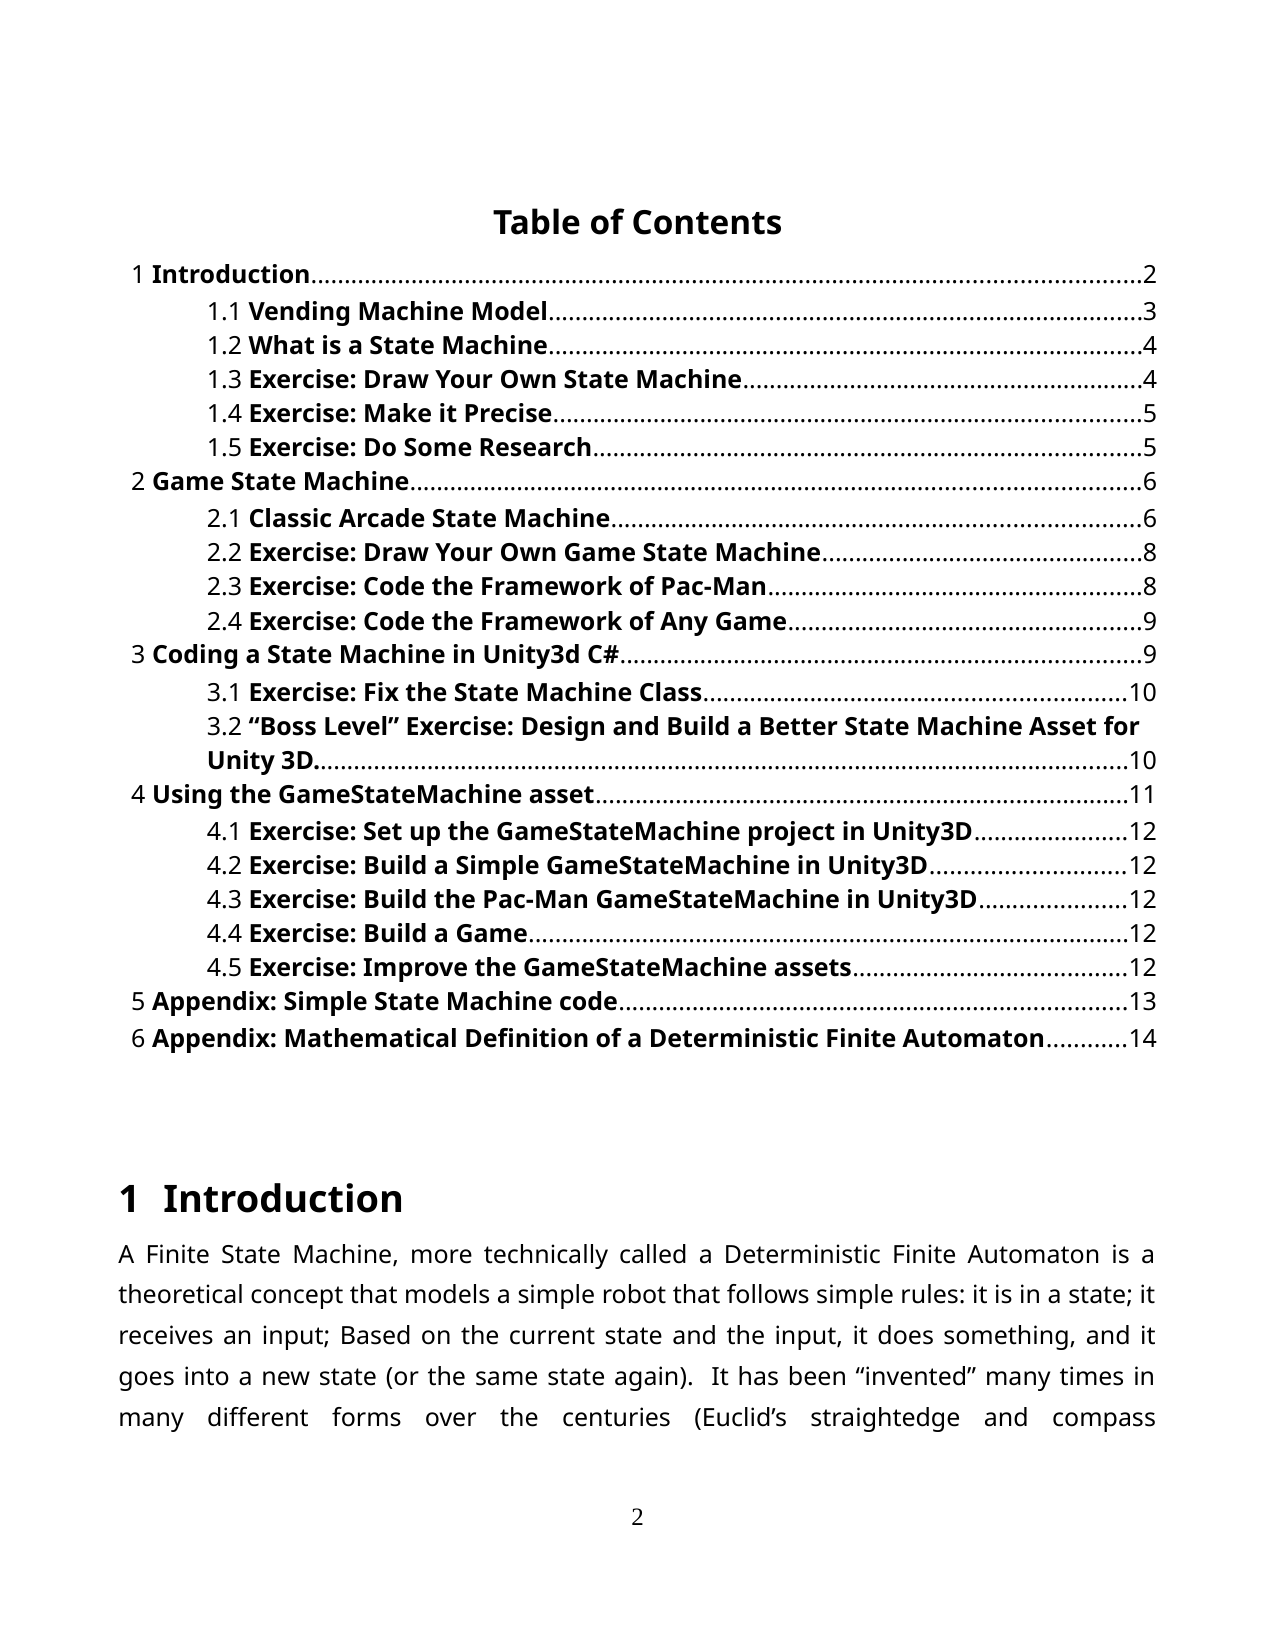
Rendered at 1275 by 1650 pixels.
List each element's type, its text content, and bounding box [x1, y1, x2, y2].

text 1.4 Exercise: Make it Precise 5 [207, 396, 1157, 430]
text 5 Appendix: Simple State Machine code 13 [118, 984, 1157, 1018]
text 1 Introduction 2 [118, 256, 1157, 291]
subtitle Table of Contents [118, 198, 1157, 244]
text 1.1 Vending Machine Model 3 [207, 293, 1157, 328]
text 2.4 Exercise: Code the Framework of Any Game 9 [207, 603, 1157, 637]
text 2.2 Exercise: Draw Your Own Game State Machine 8 [207, 535, 1157, 569]
text 4.1 Exercise: Set up the GameStateMachine project in Unity3D 12 [207, 813, 1157, 848]
text 4.4 Exercise: Build a Game 12 [207, 916, 1157, 950]
text 2 Game State Machine 6 [118, 464, 1157, 498]
text 4.3 Exercise: Build the Pac-Man GameStateMachine in Unity3D 12 [207, 882, 1157, 916]
text 2.1 Classic Arcade State Machine 6 [207, 501, 1157, 535]
text 1.5 Exercise: Do Some Research 5 [207, 430, 1157, 464]
text 6 Appendix: Mathematical Definition of a Deterministic Finite Automaton 14 [118, 1021, 1157, 1055]
text A Finite State Machine, more technically called a Deterministic Finite Automaton is a theoretical concept that models a simple robot that follows simple rules: it is in a state; it receives an input; Based on the current state and the input, it does something, and it goes into a new state (or the same state again). It has been “invented” many times in many different forms over the centuries (Euclid’s straightedge and compass [118, 1236, 1157, 1434]
text 3.2 “Boss Level” Exercise: Design and Build a Better State Machine Asset for Unity 3D. 10 [207, 708, 1157, 776]
text 3 Coding a State Machine in Unity3d C# 9 [118, 637, 1157, 671]
text 4.5 Exercise: Improve the GameStateMachine assets 12 [207, 950, 1157, 984]
text 3.1 Exercise: Fix the State Machine Class 10 [207, 674, 1157, 708]
text 2.3 Exercise: Code the Framework of Pac-Man 8 [207, 569, 1157, 603]
text 1.2 What is a State Machine 4 [207, 328, 1157, 362]
text 1.3 Exercise: Draw Your Own State Machine 4 [207, 362, 1157, 396]
text 4.2 Exercise: Build a Simple GameStateMachine in Unity3D 12 [207, 848, 1157, 882]
text 4 Using the GameStateMachine asset 11 [118, 776, 1157, 811]
